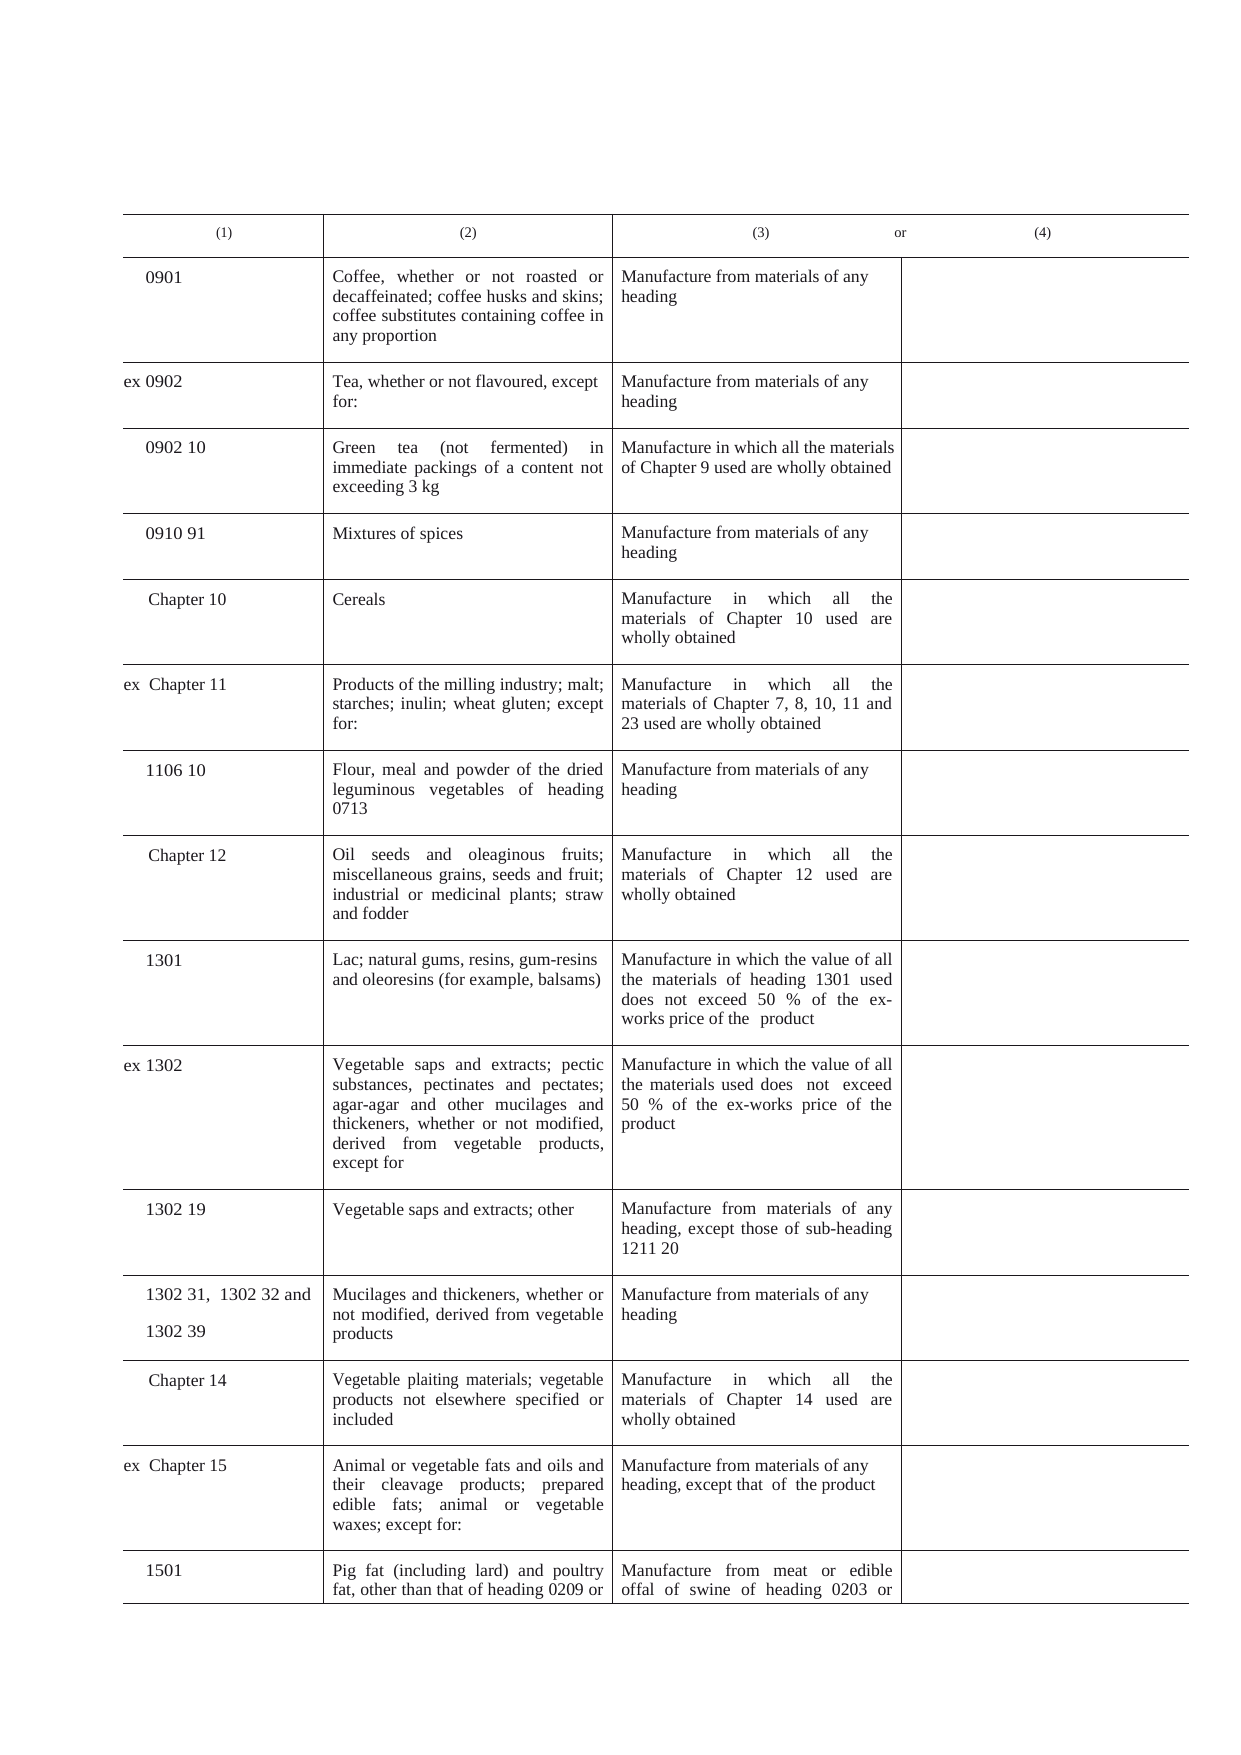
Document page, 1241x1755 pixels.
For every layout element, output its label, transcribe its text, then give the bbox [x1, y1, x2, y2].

table_cell 0910 91 [123, 514, 323, 579]
table_cell Chapter 14 [123, 1361, 323, 1445]
table_cell Lac; natural gums, resins, gum-resins and oleoresins (for example, balsams) [324, 941, 612, 1045]
table_cell [902, 1361, 1189, 1445]
table_cell [902, 1276, 1189, 1360]
table_cell Mucilages and thickeners, whether or not modified, derived from vegetable products [324, 1276, 612, 1360]
table_header (3) or (4) [613, 215, 1189, 257]
table_cell Chapter 10 [123, 580, 323, 664]
table_cell [902, 751, 1189, 835]
table_cell Coffee, whether or not roasted or decaffeinated; coffee husks and skins; coffee substitutes containing coffee in any proportion [324, 258, 612, 362]
table_cell Manufacture from materials of any heading [613, 514, 901, 579]
table_cell [902, 1046, 1189, 1189]
table_cell Vegetable saps and extracts; pectic substances, pectinates and pectates; agar-agar and other mucilages and thickeners, whether or not modified, derived from vegetable products, except for [324, 1046, 612, 1189]
table_cell Manufacture from materials of any heading [613, 363, 901, 428]
table_cell Cereals [324, 580, 612, 664]
table_cell [902, 363, 1189, 428]
table_cell [902, 941, 1189, 1045]
table_cell ex Chapter 11 [123, 665, 323, 750]
table_cell ex Chapter 15 [123, 1446, 323, 1550]
table_cell Manufacture in which the value of all the materials of heading 1301 used does not exceed 50 % of the ex- works price of the product [613, 941, 901, 1045]
table_cell 0901 [123, 258, 323, 362]
table_cell Animal or vegetable fats and oils and their cleavage products; prepared edible fats; animal or vegetable waxes; except for: [324, 1446, 612, 1550]
table_cell Manufacture in which the value of all the materials used does not exceed 50 % of the ex-works price of the product [613, 1046, 901, 1189]
table_header (1) [123, 215, 323, 257]
table_cell Manufacture in which all the materials of Chapter 7, 8, 10, 11 and 23 used are wholly obtained [613, 665, 901, 750]
table_cell 1302 31, 1302 32 and 1302 39 [123, 1276, 323, 1360]
table_cell [902, 1446, 1189, 1550]
table_cell 1302 19 [123, 1190, 323, 1274]
table_cell ex 1302 [123, 1046, 323, 1189]
table_cell Manufacture from materials of any heading [613, 258, 901, 362]
table_cell Mixtures of spices [324, 514, 612, 579]
table_cell Vegetable saps and extracts; other [324, 1190, 612, 1274]
table_cell [902, 836, 1189, 940]
table_cell 1106 10 [123, 751, 323, 835]
table_cell [902, 1190, 1189, 1274]
table_cell [902, 514, 1189, 579]
table_cell Manufacture in which all the materials of Chapter 10 used are wholly obtained [613, 580, 901, 664]
table_cell Pig fat (including lard) and poultry fat, other than that of heading 0209 or [324, 1551, 612, 1603]
table_cell Manufacture from materials of any heading [613, 751, 901, 835]
table_cell Manufacture from materials of any heading [613, 1276, 901, 1360]
table_cell [902, 258, 1189, 362]
table_cell 1301 [123, 941, 323, 1045]
table_cell Manufacture in which all the materials of Chapter 12 used are wholly obtained [613, 836, 901, 940]
table_header (2) [324, 215, 612, 257]
table_cell Manufacture from meat or edible offal of swine of heading 0203 or [613, 1551, 901, 1603]
table_cell [902, 665, 1189, 750]
table_cell 1501 [123, 1551, 323, 1603]
table_cell ex 0902 [123, 363, 323, 428]
table_cell Tea, whether or not flavoured, except for: [324, 363, 612, 428]
table_cell Chapter 12 [123, 836, 323, 940]
table_cell [902, 429, 1189, 513]
table_cell Oil seeds and oleaginous fruits; miscellaneous grains, seeds and fruit; industrial or medicinal plants; straw and fodder [324, 836, 612, 940]
table_cell Manufacture in which all the materials of Chapter 14 used are wholly obtained [613, 1361, 901, 1445]
table_cell Green tea (not fermented) in immediate packings of a content not exceeding 3 kg [324, 429, 612, 513]
table_cell Flour, meal and powder of the dried leguminous vegetables of heading 0713 [324, 751, 612, 835]
table_cell Manufacture from materials of any heading, except that of the product [613, 1446, 901, 1550]
table_cell [902, 580, 1189, 664]
table_cell [902, 1551, 1189, 1603]
table_cell Vegetable plaiting materials; vegetable products not elsewhere specified or included [324, 1361, 612, 1445]
table_cell Products of the milling industry; malt; starches; inulin; wheat gluten; except for: [324, 665, 612, 750]
table_cell Manufacture from materials of any heading, except those of sub-heading 1211 20 [613, 1190, 901, 1274]
table_cell Manufacture in which all the materials of Chapter 9 used are wholly obtained [613, 429, 901, 513]
table_cell 0902 10 [123, 429, 323, 513]
